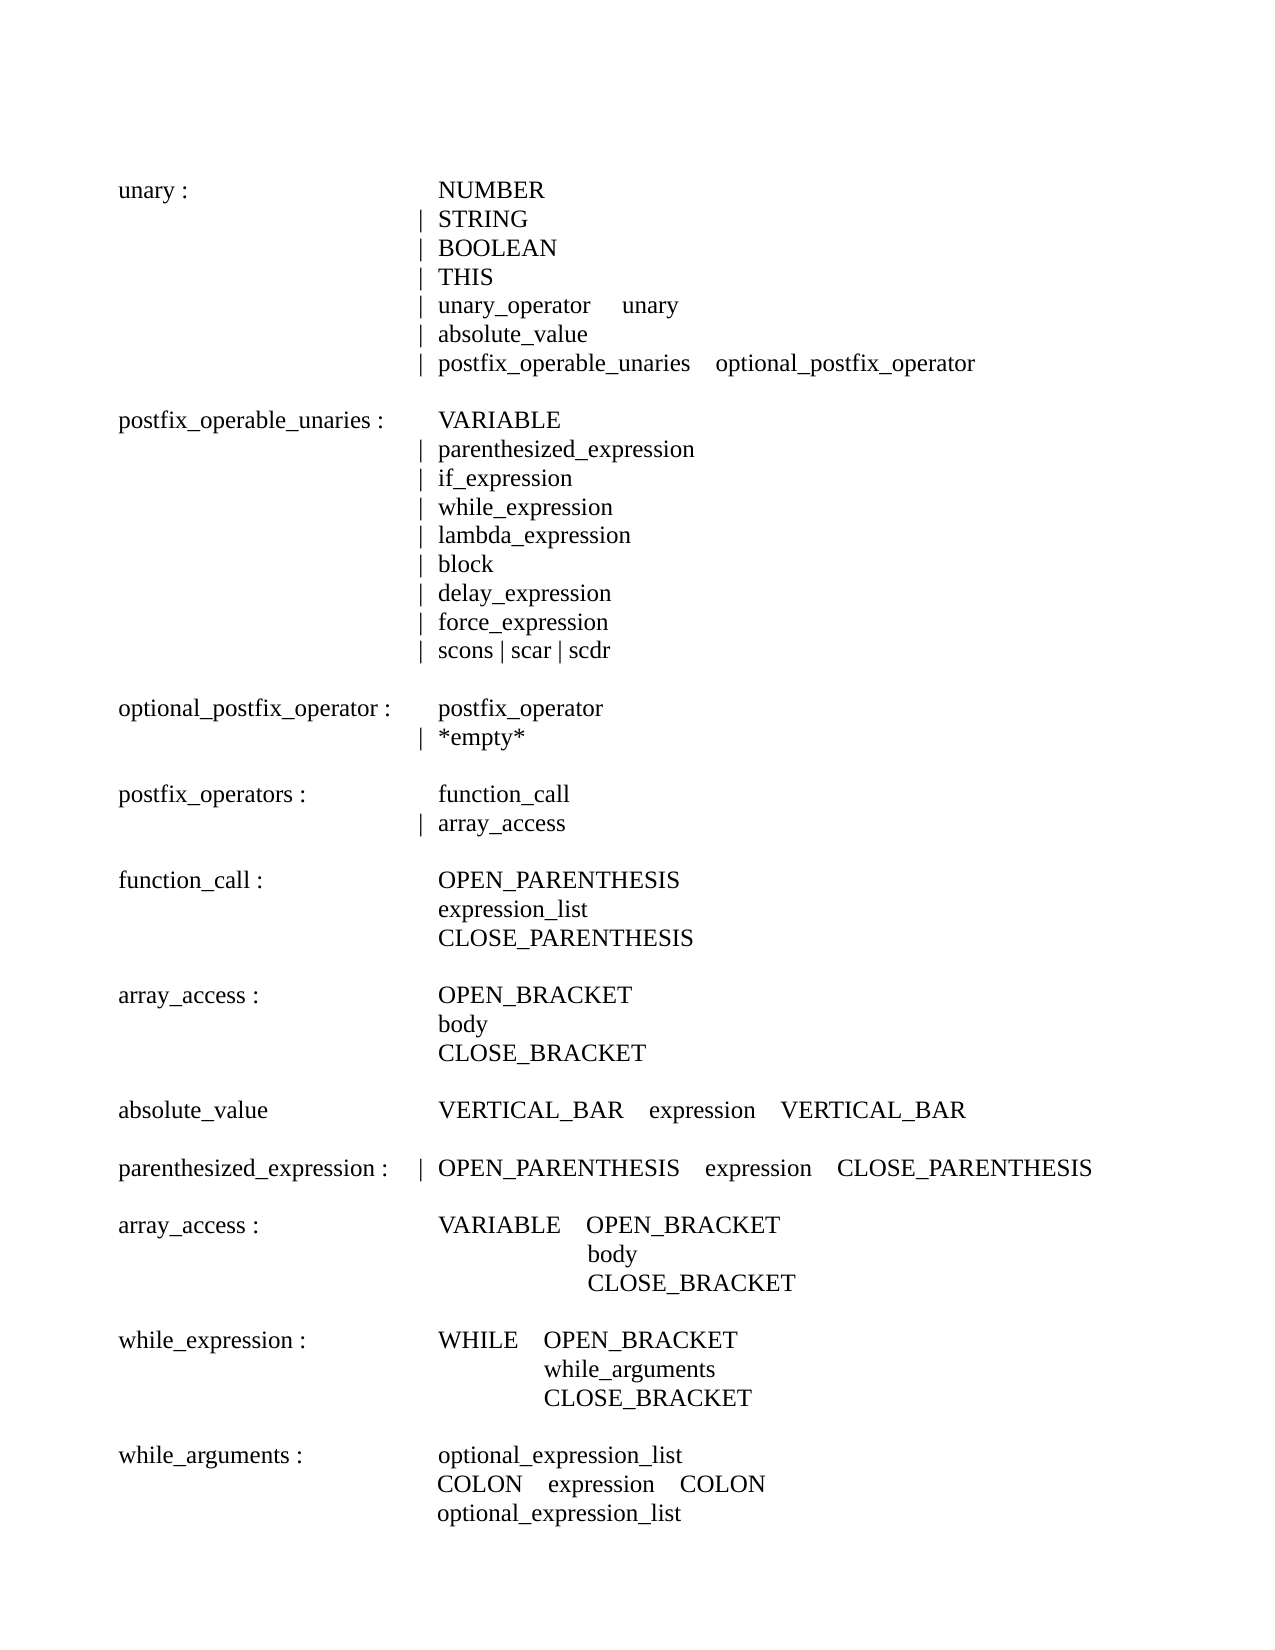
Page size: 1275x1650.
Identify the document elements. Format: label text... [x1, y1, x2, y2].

text | while_expression [118, 492, 1157, 521]
text postfix_operators : function_call [118, 779, 1157, 808]
text CLOSE_BRACKET [118, 1268, 1157, 1297]
text | force_expression [118, 607, 1157, 636]
text array_access : OPEN_BRACKET [118, 981, 1157, 1009]
text unary : NUMBER [118, 176, 1157, 204]
text body [118, 1009, 1157, 1038]
text while_arguments [118, 1354, 1157, 1383]
text function_call : OPEN_PARENTHESIS [118, 866, 1157, 894]
text postfix_operable_unaries : VARIABLE [118, 406, 1157, 434]
text parenthesized_expression : | OPEN_PARENTHESIS expression CLOSE_PARENTHESIS [118, 1153, 1157, 1182]
text while_arguments : optional_expression_list [118, 1441, 1157, 1469]
text optional_expression_list [118, 1498, 1157, 1527]
text | absolute_value [118, 319, 1157, 348]
text | *empty* [118, 722, 1157, 751]
text COLON expression COLON [118, 1469, 1157, 1498]
text | STRING [118, 204, 1157, 233]
text | postfix_operable_unaries optional_postfix_operator [118, 348, 1157, 377]
text absolute_value VERTICAL_BAR expression VERTICAL_BAR [118, 1096, 1157, 1124]
text CLOSE_PARENTHESIS [118, 923, 1157, 952]
text optional_postfix_operator : postfix_operator [118, 693, 1157, 722]
text body [118, 1239, 1157, 1268]
text | array_access [118, 808, 1157, 837]
text while_expression : WHILE OPEN_BRACKET [118, 1326, 1157, 1354]
text | block [118, 549, 1157, 578]
text | if_expression [118, 463, 1157, 492]
text CLOSE_BRACKET [118, 1038, 1157, 1067]
text | lambda_expression [118, 521, 1157, 549]
text | delay_expression [118, 578, 1157, 607]
text | scons | scar | scdr [118, 636, 1157, 664]
text | parenthesized_expression [118, 434, 1157, 463]
text expression_list [118, 894, 1157, 923]
text CLOSE_BRACKET [118, 1383, 1157, 1412]
text | unary_operator unary [118, 291, 1157, 319]
text | BOOLEAN [118, 233, 1157, 262]
text | THIS [118, 262, 1157, 291]
text array_access : VARIABLE OPEN_BRACKET [118, 1211, 1157, 1239]
